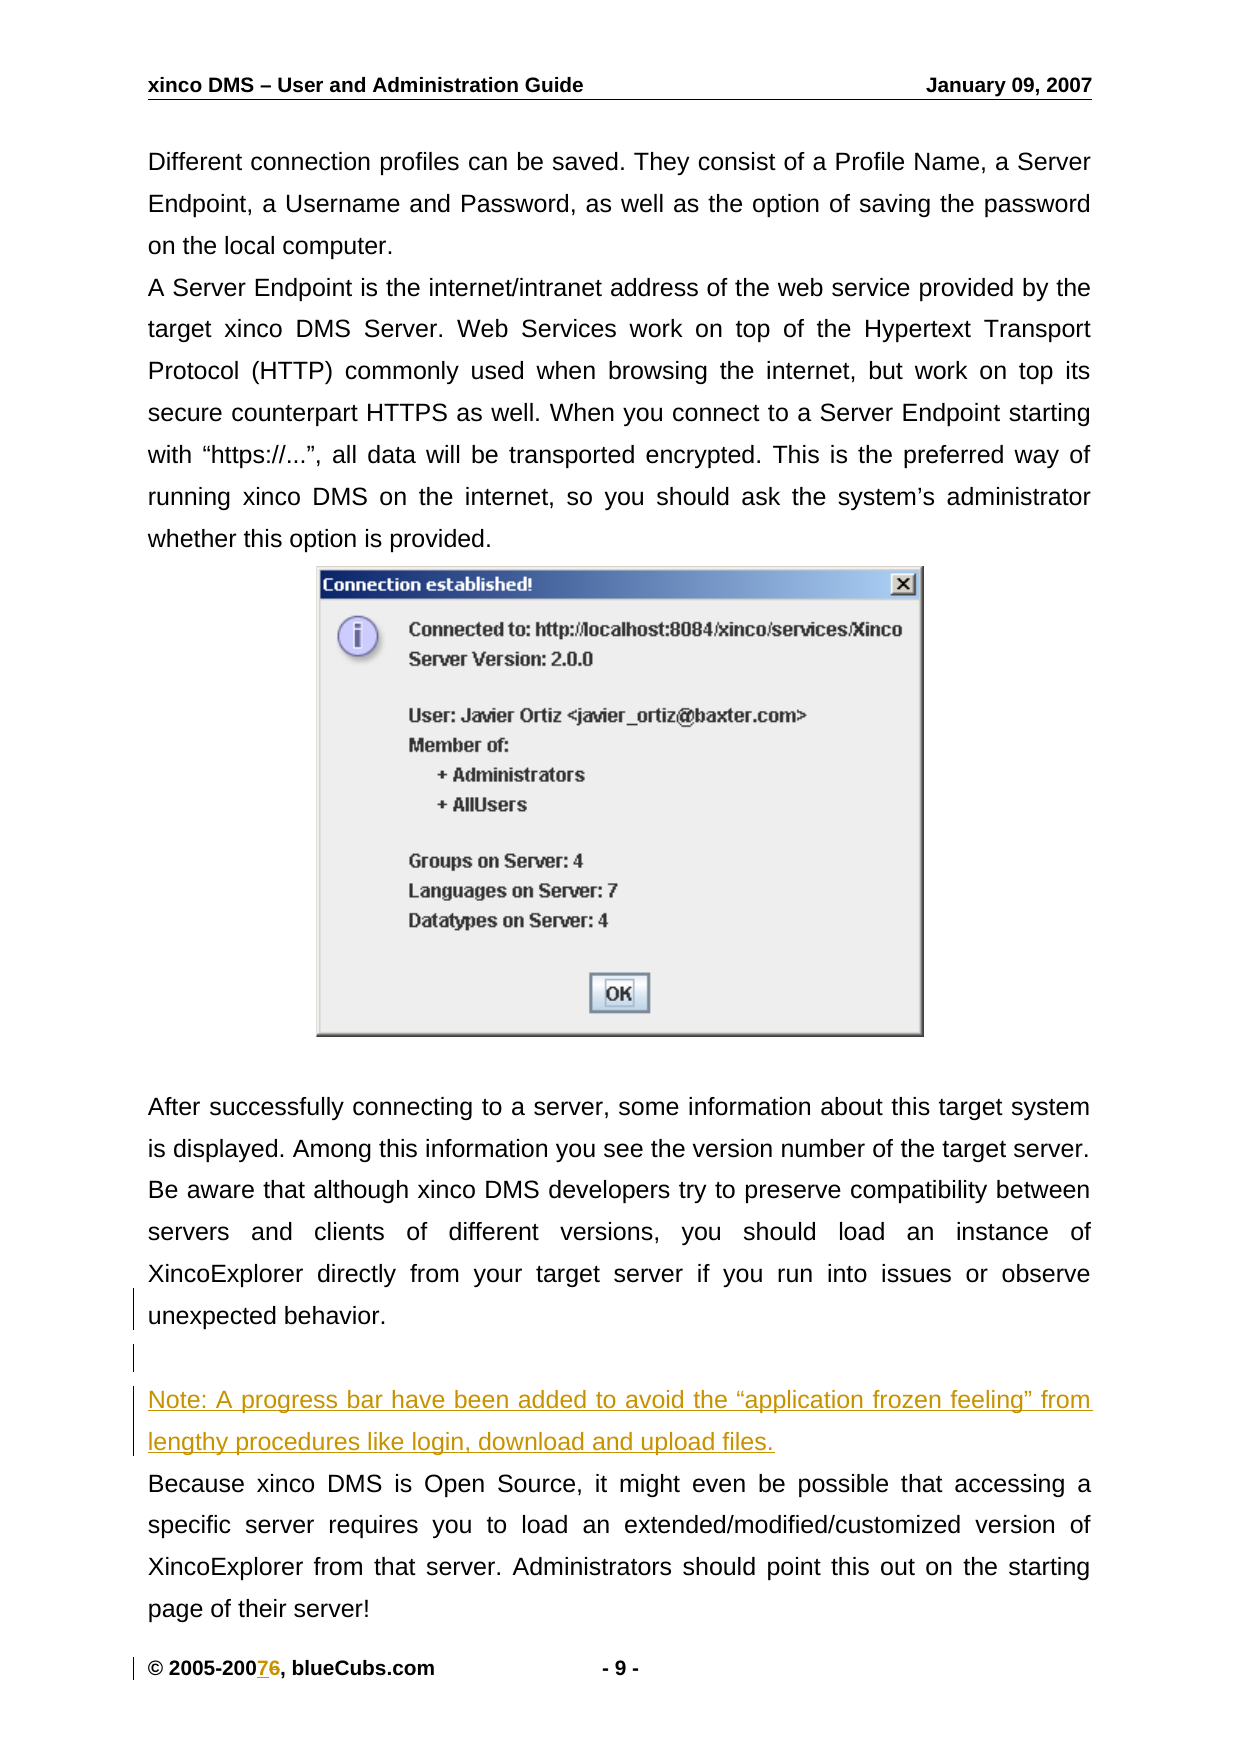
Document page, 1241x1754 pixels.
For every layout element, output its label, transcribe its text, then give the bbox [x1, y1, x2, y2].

text Note: A progress bar have been added to avoid the “application frozen feeling” from [148, 1386, 1092, 1410]
text A Server Endpoint is the internet/intranet address of the web service provided by the target xinco DMS Server. Web Services work on top of the Hypertext Transport Protocol (HTTP) commonly used when browsing the internet, but work on top its secure counterpart HTTPS as well. When you connect to a Server Endpoint starting with “https://...”, all data will be transported encrypted. This is the preferred way of running xinco DMS on the internet, so you should ask the system’s administrator whether this option is provided. [148, 273, 1092, 552]
text Because xinco DMS is Open Source, it might even be possible that accessing a specific server requires you to load an extended/modified/customized version of XincoExplorer from that server. Administrators should point this out on the starting page of their server! [148, 1469, 1092, 1623]
text After successfully connecting to a server, some information about this target system is displayed. Among this information you see the version number of the target server. Be aware that although xinco DMS developers try to preserve compatibility between servers and clients of different versions, you should load an instance of XincoExplorer directly from your target server if you run into issues or observe unexpected behavior. [148, 1093, 1092, 1330]
text lengthy procedures like login, download and upload files. [148, 1411, 1092, 1456]
picture [316, 566, 924, 1037]
text Different connection profiles can be saved. They consist of a Profile Name, a Server Endpoint, a Username and Password, as well as the option of saving the password on the local computer. [148, 148, 1092, 259]
